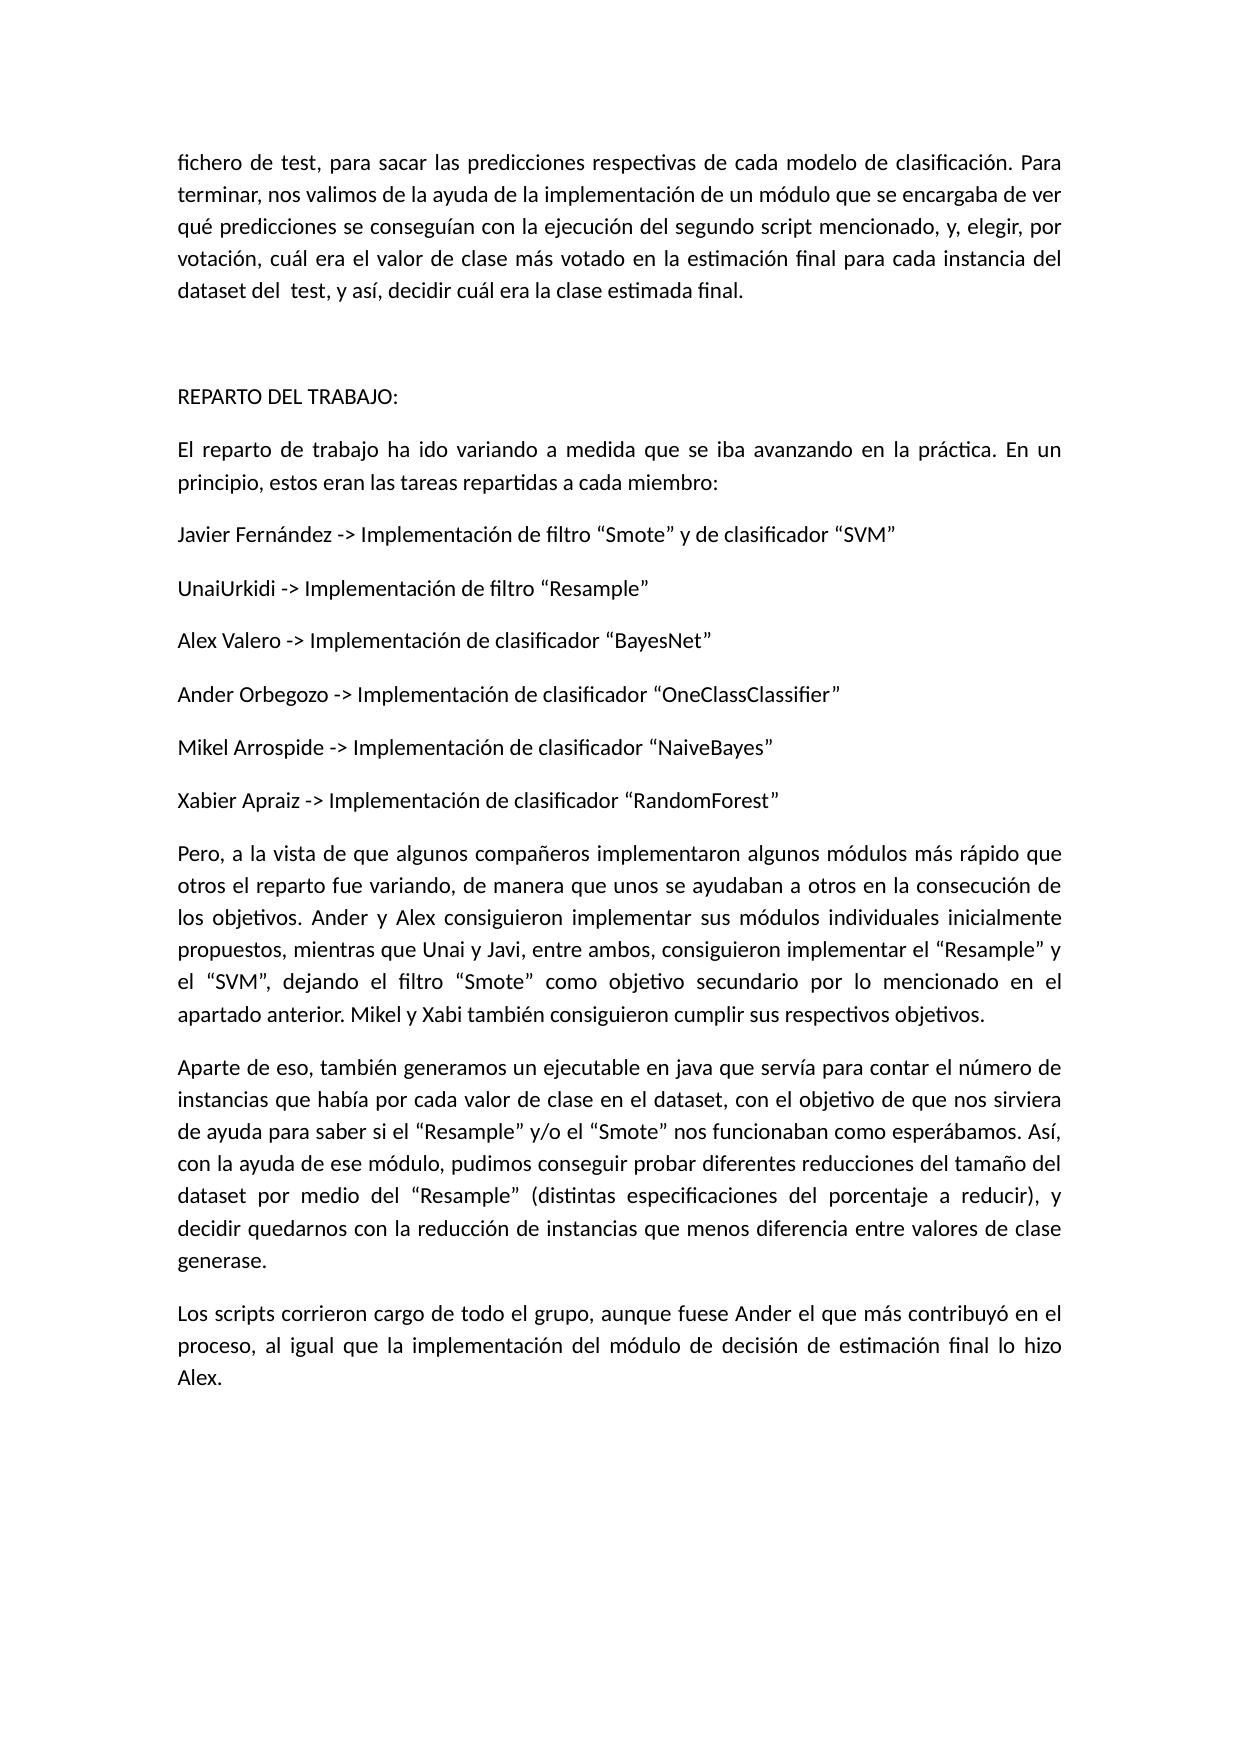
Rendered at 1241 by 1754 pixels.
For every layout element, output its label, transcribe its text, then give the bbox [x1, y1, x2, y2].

text Los scripts corrieron cargo de todo el grupo, aunque fuese Ander el que más contribuyó en el proceso, al igual que la implementación del módulo de decisión de estimación final lo hizo Alex. [177, 1299, 1063, 1391]
text UnaiUrkidi -> Implementación de filtro “Resample” [177, 574, 1063, 602]
text El reparto de trabajo ha ido variando a medida que se iba avanzando en la práctica. En un principio, estos eran las tareas repartidas a cada miembro: [177, 435, 1063, 496]
text Mikel Arrospide -> Implementación de clasificador “NaiveBayes” [177, 733, 1063, 761]
text REPARTO DEL TRABAJO: [177, 382, 1063, 410]
text Javier Fernández -> Implementación de filtro “Smote” y de clasificador “SVM” [177, 521, 1063, 549]
text Aparte de eso, también generamos un ejecutable en java que servía para contar el número de instancias que había por cada valor de clase en el dataset, con el objetivo de que nos sirviera de ayuda para saber si el “Resample” y/o el “Smote” nos funcionaban como esperábamos. Así, con la ayuda de ese módulo, pudimos conseguir probar diferentes reducciones del tamaño del dataset por medio del “Resample” (distintas especificaciones del porcentaje a reducir), y decidir quedarnos con la reducción de instancias que menos diferencia entre valores de clase generase. [177, 1053, 1063, 1274]
text fichero de test, para sacar las predicciones respectivas de cada modelo de clasificación. Para terminar, nos valimos de la ayuda de la implementación de un módulo que se encargaba de ver qué predicciones se conseguían con la ejecución del segundo script mencionado, y, elegir, por votación, cuál era el valor de clase más votado en la estimación final para cada instancia del dataset del test, y así, decidir cuál era la clase estimada final. [177, 148, 1063, 304]
text Ander Orbegozo -> Implementación de clasificador “OneClassClassifier” [177, 680, 1063, 708]
text Pero, a la vista de que algunos compañeros implementaron algunos módulos más rápido que otros el reparto fue variando, de manera que unos se ayudaban a otros en la consecución de los objetivos. Ander y Alex consiguieron implementar sus módulos individuales inicialmente propuestos, mientras que Unai y Javi, entre ambos, consiguieron implementar el “Resample” y el “SVM”, dejando el filtro “Smote” como objetivo secundario por lo mencionado en el apartado anterior. Mikel y Xabi también consiguieron cumplir sus respectivos objetivos. [177, 839, 1063, 1028]
text Xabier Apraiz -> Implementación de clasificador “RandomForest” [177, 786, 1063, 814]
text Alex Valero -> Implementación de clasificador “BayesNet” [177, 627, 1063, 655]
